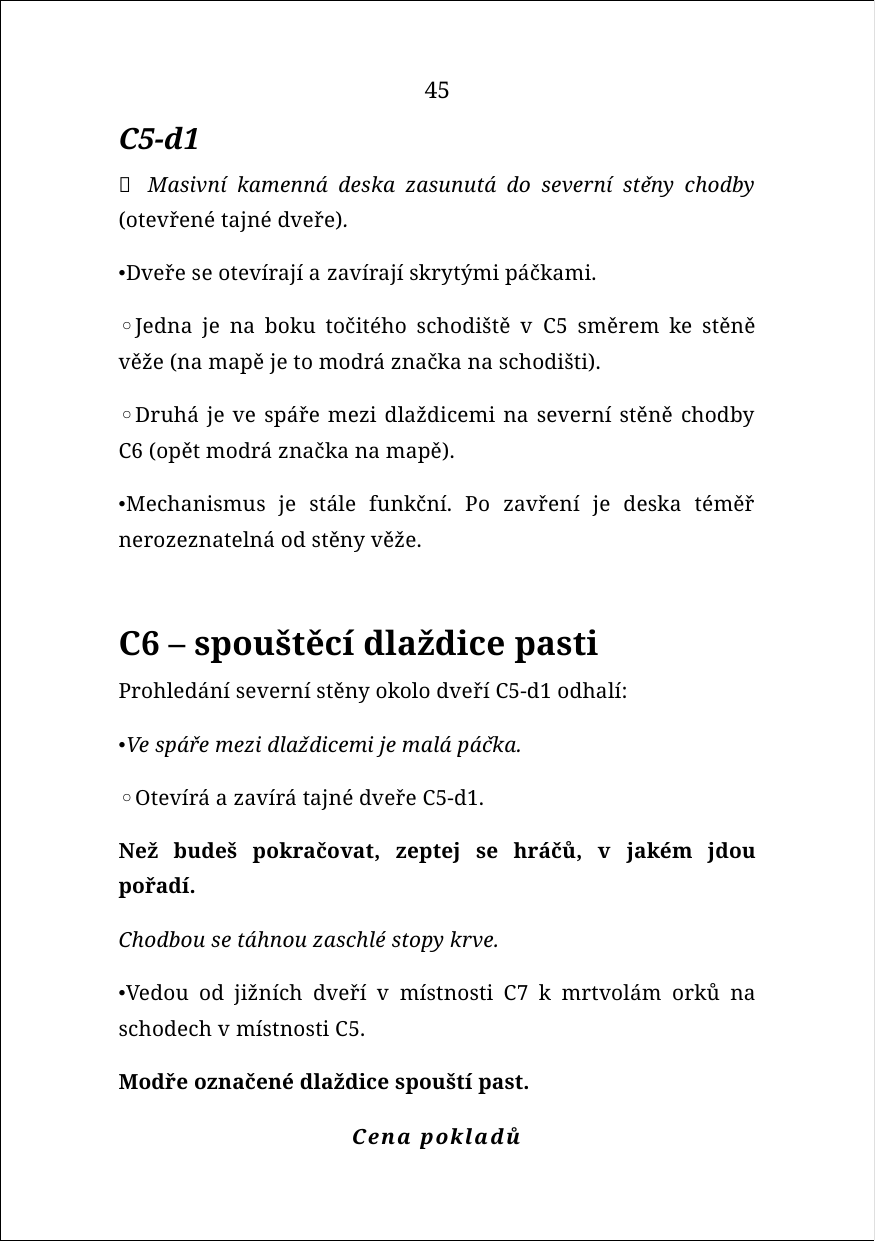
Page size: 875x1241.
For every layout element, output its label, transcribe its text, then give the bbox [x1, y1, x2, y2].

list Ve spáře mezi dlaždicemi je malá páčka. [118, 730, 756, 758]
text Prohledání severní stěny okolo dveří C5-d1 odhalí: [118, 676, 756, 705]
subtitle C6 – spouštěcí dlaždice pasti [118, 619, 756, 665]
list Druhá je ve spáře mezi dlaždicemi na severní stěně chodby C6 (opět modrá značka na mapě). [118, 400, 756, 464]
list Dveře se otevírají a⁠ zavírají skrytými páčkami. [118, 258, 756, 287]
list Mechanismus je stále funkční. Po zavření je deska téměř nerozeznatelná od stěny věže. [118, 489, 756, 553]
list Otevírá a⁠ zavírá tajné dveře C5-d1. [118, 783, 756, 811]
text Modře označené dlaždice spouští past. [118, 1067, 756, 1095]
list Jedna je na boku točitého schodiště v⁠ C5 směrem ke stěně věže (na mapě je to modrá značka na schodišti). [118, 312, 756, 376]
text Chodbou se táhnou zaschlé stopy krve. [118, 925, 756, 953]
text Než budeš pokračovat, zeptej se hráčů, v⁠ jakém jdou pořadí. [118, 836, 756, 900]
text 🚪 Masivní kamenná deska zasunutá do severní stěny chodby (otevřené tajné dveře). [118, 170, 756, 234]
subtitle C5-d1 [118, 118, 756, 158]
list Vedou od jižních dveří v⁠ místnosti C7 k⁠ mrtvolám orků na schodech v⁠ místnosti C5. [118, 978, 756, 1042]
